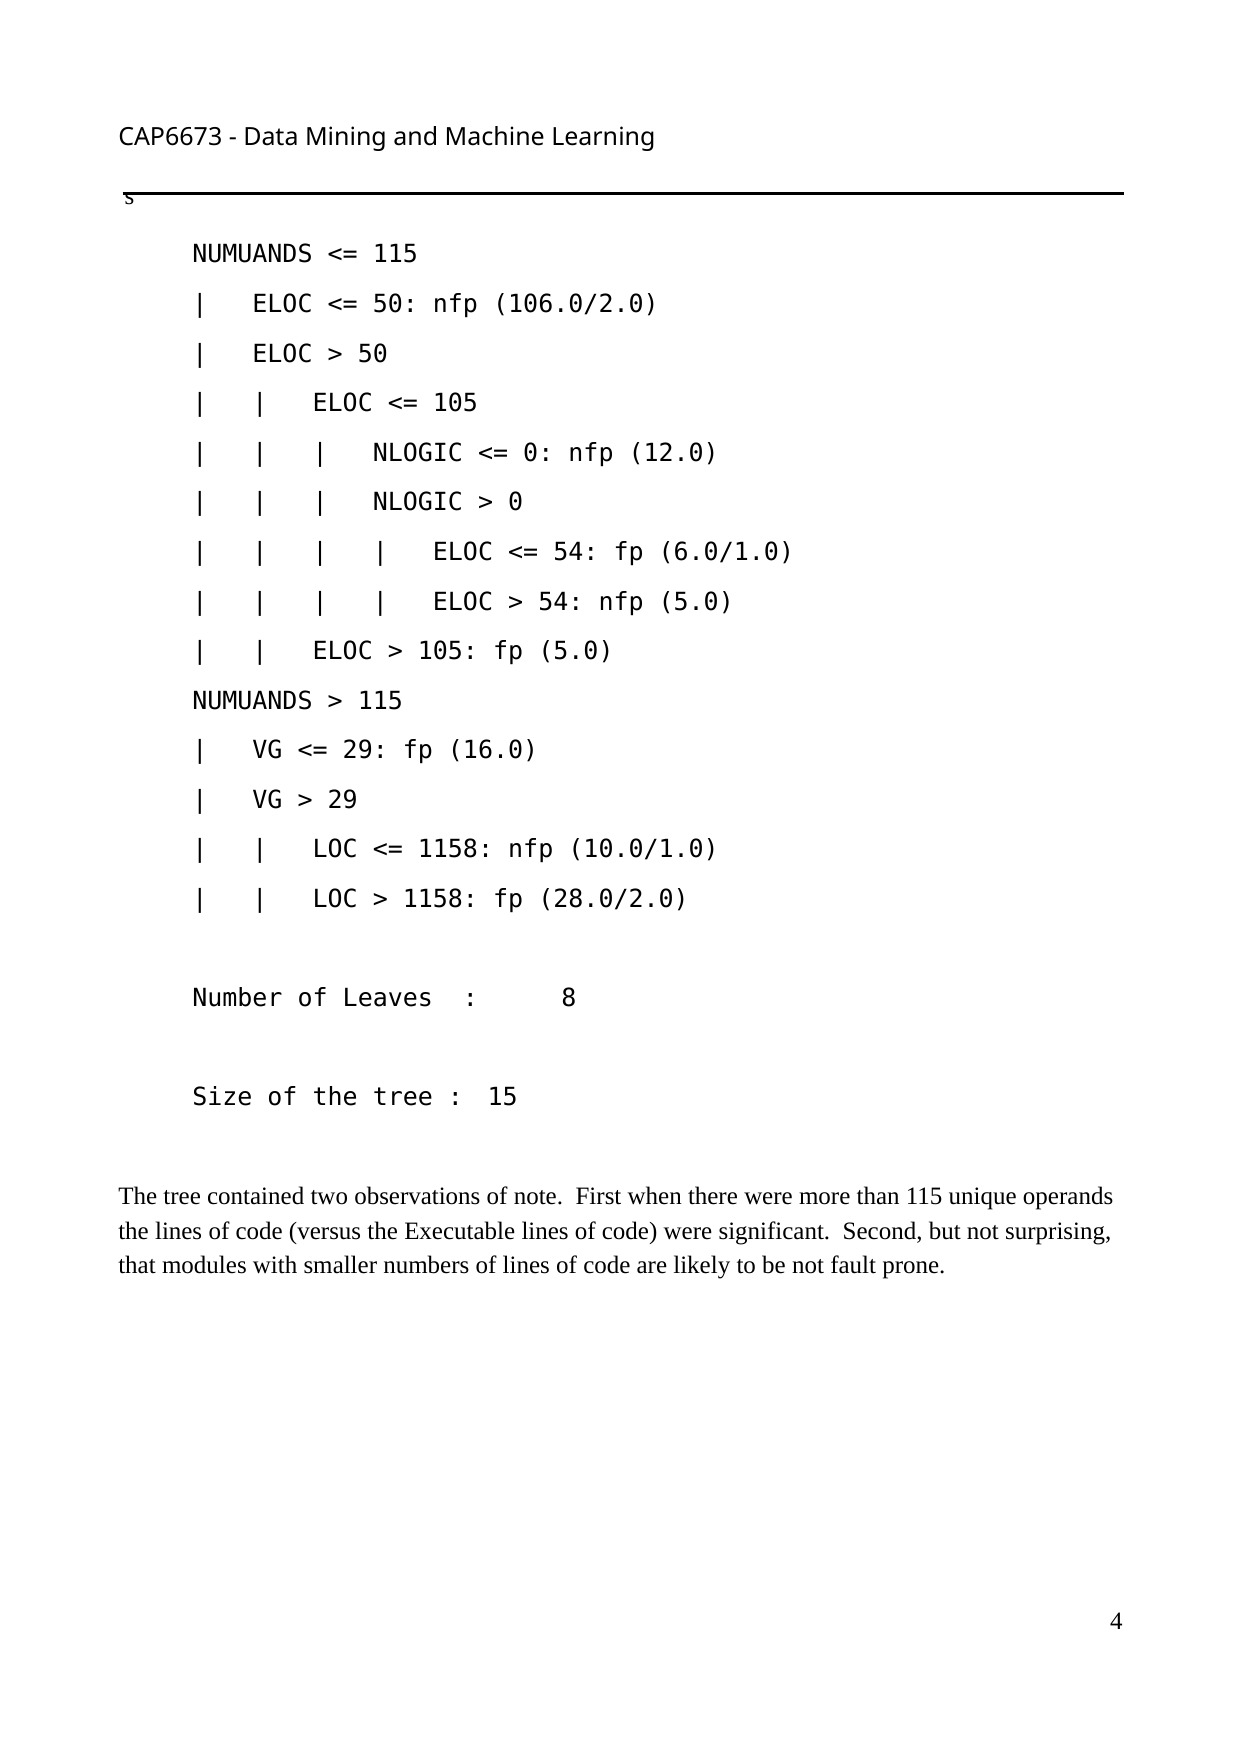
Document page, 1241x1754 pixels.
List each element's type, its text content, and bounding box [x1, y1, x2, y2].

text | | LOC <= 1158: nfp (10.0/1.0) [192, 835, 1122, 864]
text The tree contained two observations of note. First when there were more than 115 unique operands the lines of code (versus the Executable lines of code) were significant. Second, but not surprising, that modules with smaller numbers of lines of code are likely to be not fault prone. [118, 1181, 1122, 1279]
text | VG <= 29: fp (16.0) [192, 736, 1122, 765]
text | | ELOC > 105: fp (5.0) [192, 636, 1122, 666]
text | | | | ELOC <= 54: fp (6.0/1.0) [192, 537, 1122, 566]
text | | | NLOGIC <= 0: nfp (12.0) [192, 438, 1122, 467]
text NUMUANDS <= 115 [192, 240, 1122, 269]
text | VG > 29 [192, 785, 1122, 814]
text | | | NLOGIC > 0 [192, 488, 1122, 517]
text | ELOC <= 50: nfp (106.0/2.0) [192, 289, 1122, 318]
text | | ELOC <= 105 [192, 388, 1122, 418]
text Number of Leaves : 8 [192, 983, 1122, 1013]
text | ELOC > 50 [192, 339, 1122, 368]
text Size of the tree : 15 [192, 1083, 1122, 1112]
text | | | | ELOC > 54: nfp (5.0) [192, 587, 1122, 616]
text NUMUANDS > 115 [192, 686, 1122, 715]
text | | LOC > 1158: fp (28.0/2.0) [192, 884, 1122, 913]
